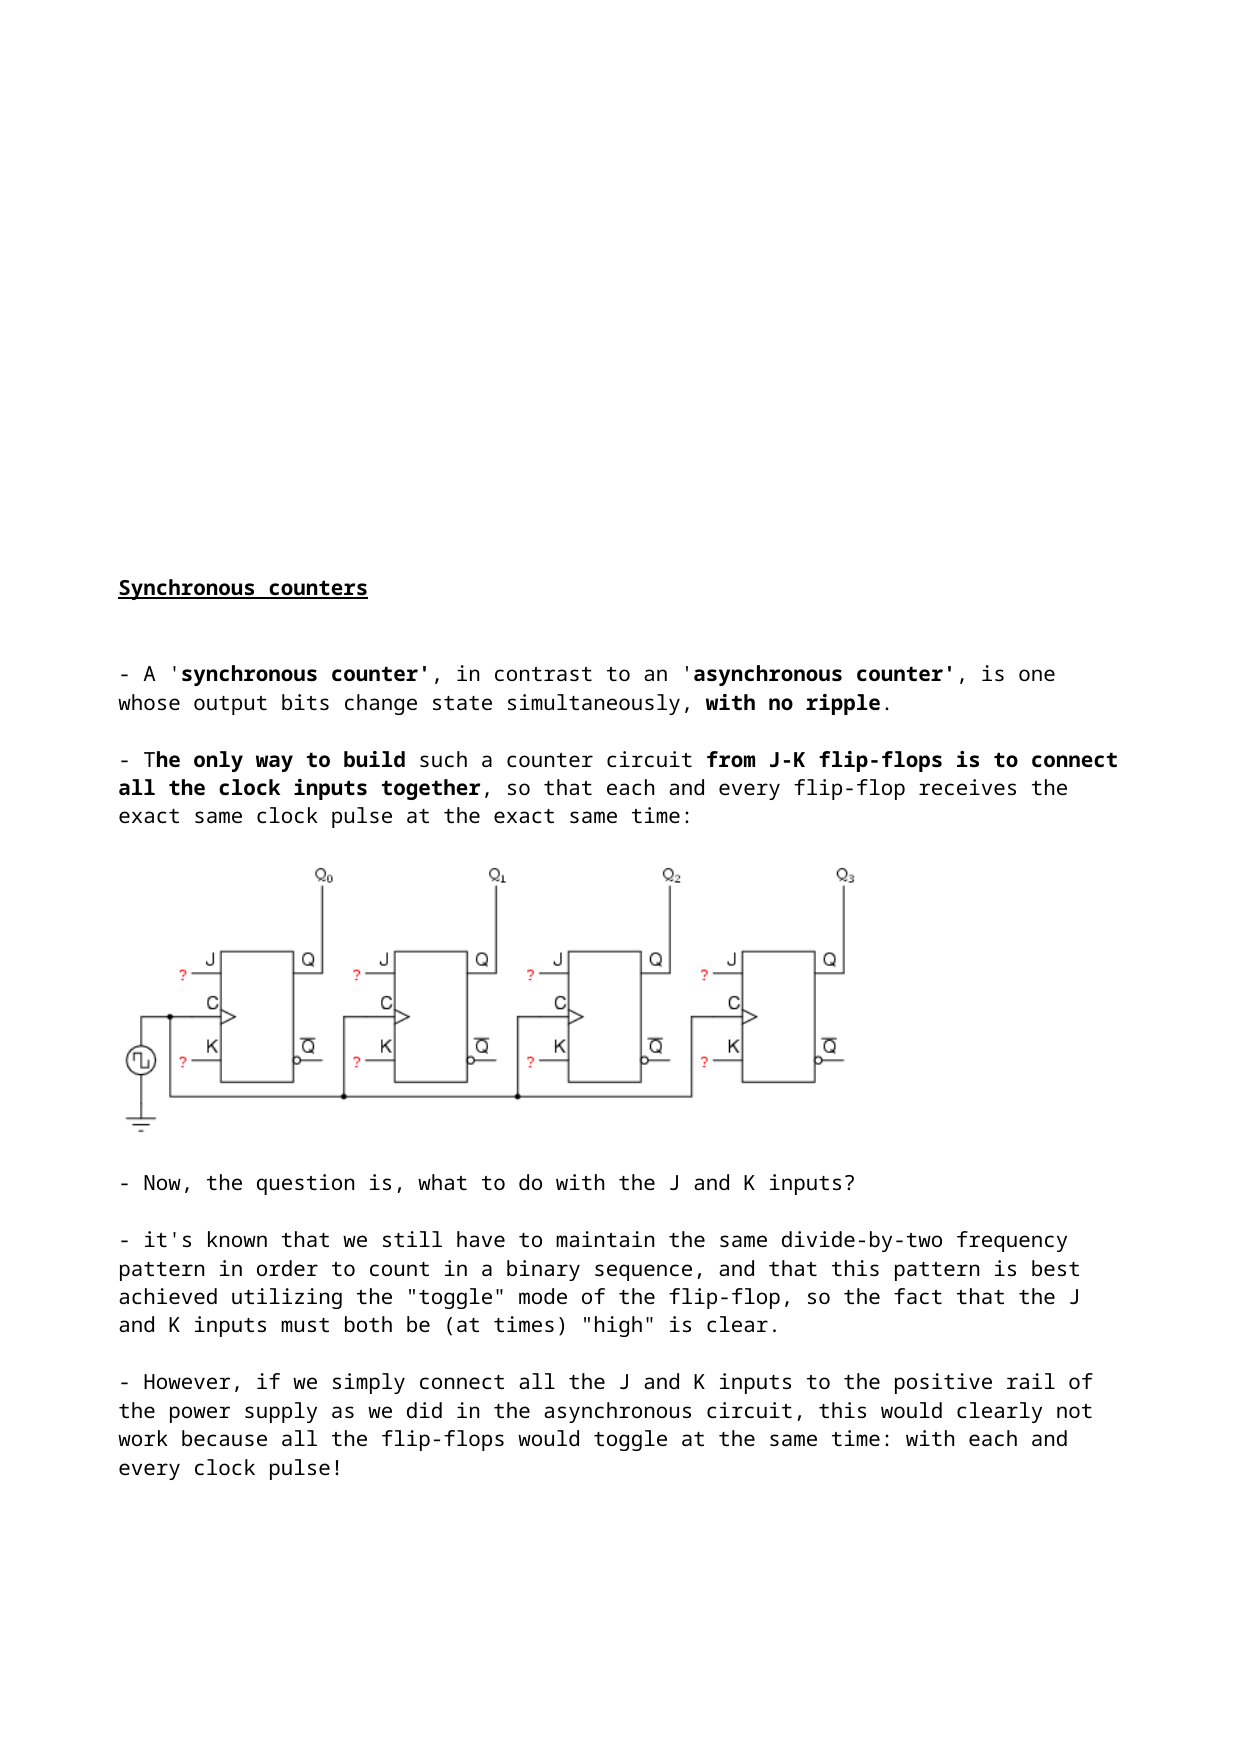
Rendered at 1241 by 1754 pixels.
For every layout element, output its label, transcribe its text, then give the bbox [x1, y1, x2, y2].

text - The only way to build such a counter circuit from J-K flip-flops is to connect all the clock inputs together, so that each and every flip-flop receives the exact same clock pulse at the exact same time: [118, 745, 1122, 830]
text - However, if we simply connect all the J and K inputs to the positive rail of the power supply as we did in the asynchronous circuit, this would clearly not work because all the flip-flops would toggle at the same time: with each and every clock pulse! [118, 1367, 1122, 1481]
text - Now, the question is, what to do with the J and K inputs? [118, 1168, 1122, 1197]
subtitle Synchronous counters [118, 573, 1122, 602]
picture [118, 859, 862, 1140]
text - it's known that we still have to maintain the same divide-by-two frequency pattern in order to count in a binary sequence, and that this pattern is best achieved utilizing the "toggle" mode of the flip-flop, so the fact that the J and K inputs must both be (at times) "high" is clear. [118, 1225, 1122, 1339]
text - A 'synchronous counter', in contrast to an 'asynchronous counter', is one whose output bits change state simultaneously, with no ripple. [118, 659, 1122, 716]
